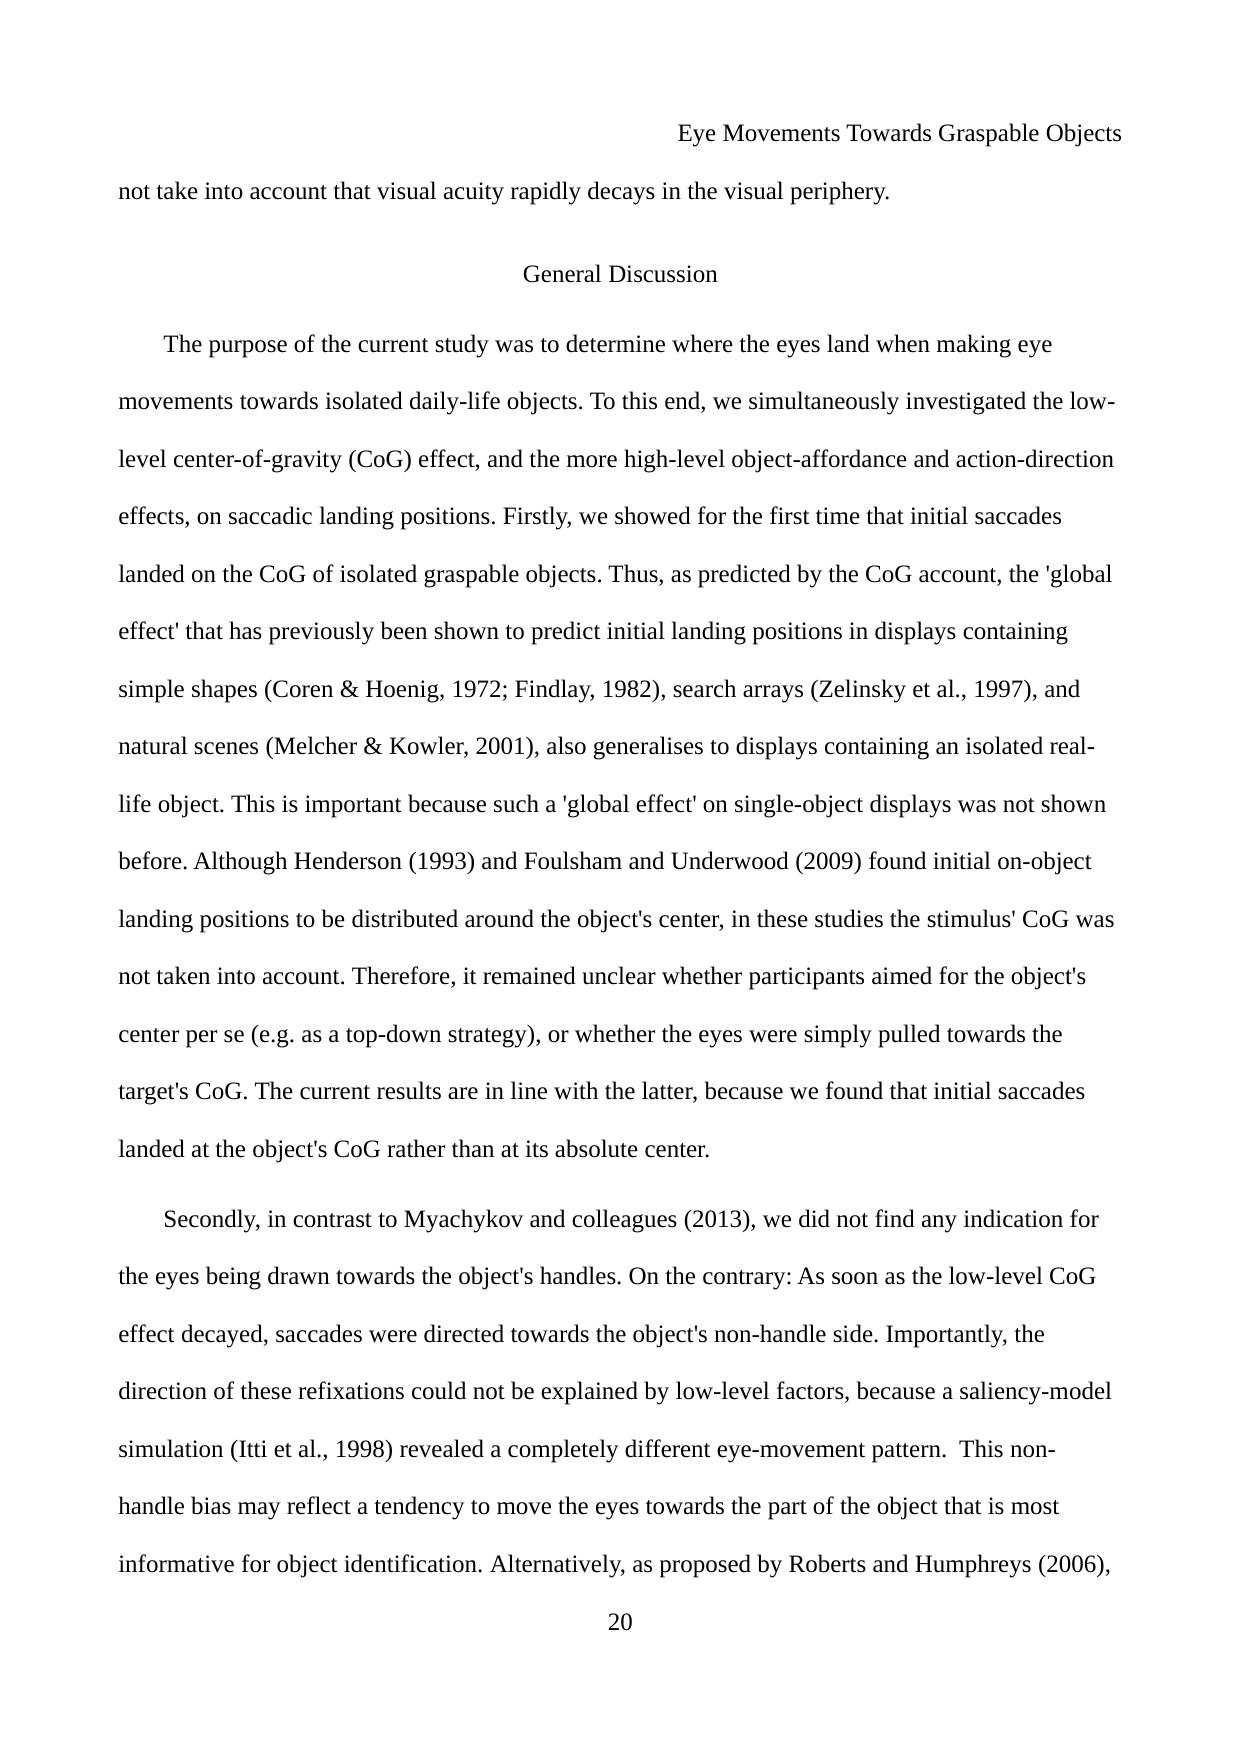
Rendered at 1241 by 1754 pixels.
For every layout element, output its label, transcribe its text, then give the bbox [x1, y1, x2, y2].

text not take into account that visual acuity rapidly decays in the visual periphery. [118, 176, 1122, 205]
text Secondly, in contrast to Myachykov and colleagues (2013), we did not find any indication for the eyes being drawn towards the object's handles. On the contrary: As soon as the low-level CoG effect decayed, saccades were directed towards the object's non-handle side. Importantly, the direction of these refixations could not be explained by low-level factors, because a saliency-model simulation (Itti et al., 1998) revealed a completely different eye-movement pattern. This non-handle bias may reflect a tendency to move the eyes towards the part of the object that is most informative for object identification. Alternatively, as proposed by Roberts and Humphreys (2006), [118, 1204, 1122, 1578]
text The purpose of the current study was to determine where the eyes land when making eye movements towards isolated daily-life objects. To this end, we simultaneously investigated the low-level center-of-gravity (CoG) effect, and the more high-level object-affordance and action-direction effects, on saccadic landing positions. Firstly, we showed for the first time that initial saccades landed on the CoG of isolated graspable objects. Thus, as predicted by the CoG account, the 'global effect' that has previously been shown to predict initial landing positions in displays containing simple shapes (Coren & Hoenig, 1972; Findlay, 1982), search arrays (Zelinsky et al., 1997), and natural scenes (Melcher & Kowler, 2001), also generalises to displays containing an isolated real-life object. This is important because such a 'global effect' on single-object displays was not shown before. Although Henderson (1993) and Foulsham and Underwood (2009) found initial on-object landing positions to be distributed around the object's center, in these studies the stimulus' CoG was not taken into account. Therefore, it remained unclear whether participants aimed for the object's center per se (e.g. as a top-down strategy), or whether the eyes were simply pulled towards the target's CoG. The current results are in line with the latter, because we found that initial saccades landed at the object's CoG rather than at its absolute center. [118, 329, 1122, 1163]
subtitle General Discussion [118, 259, 1122, 288]
